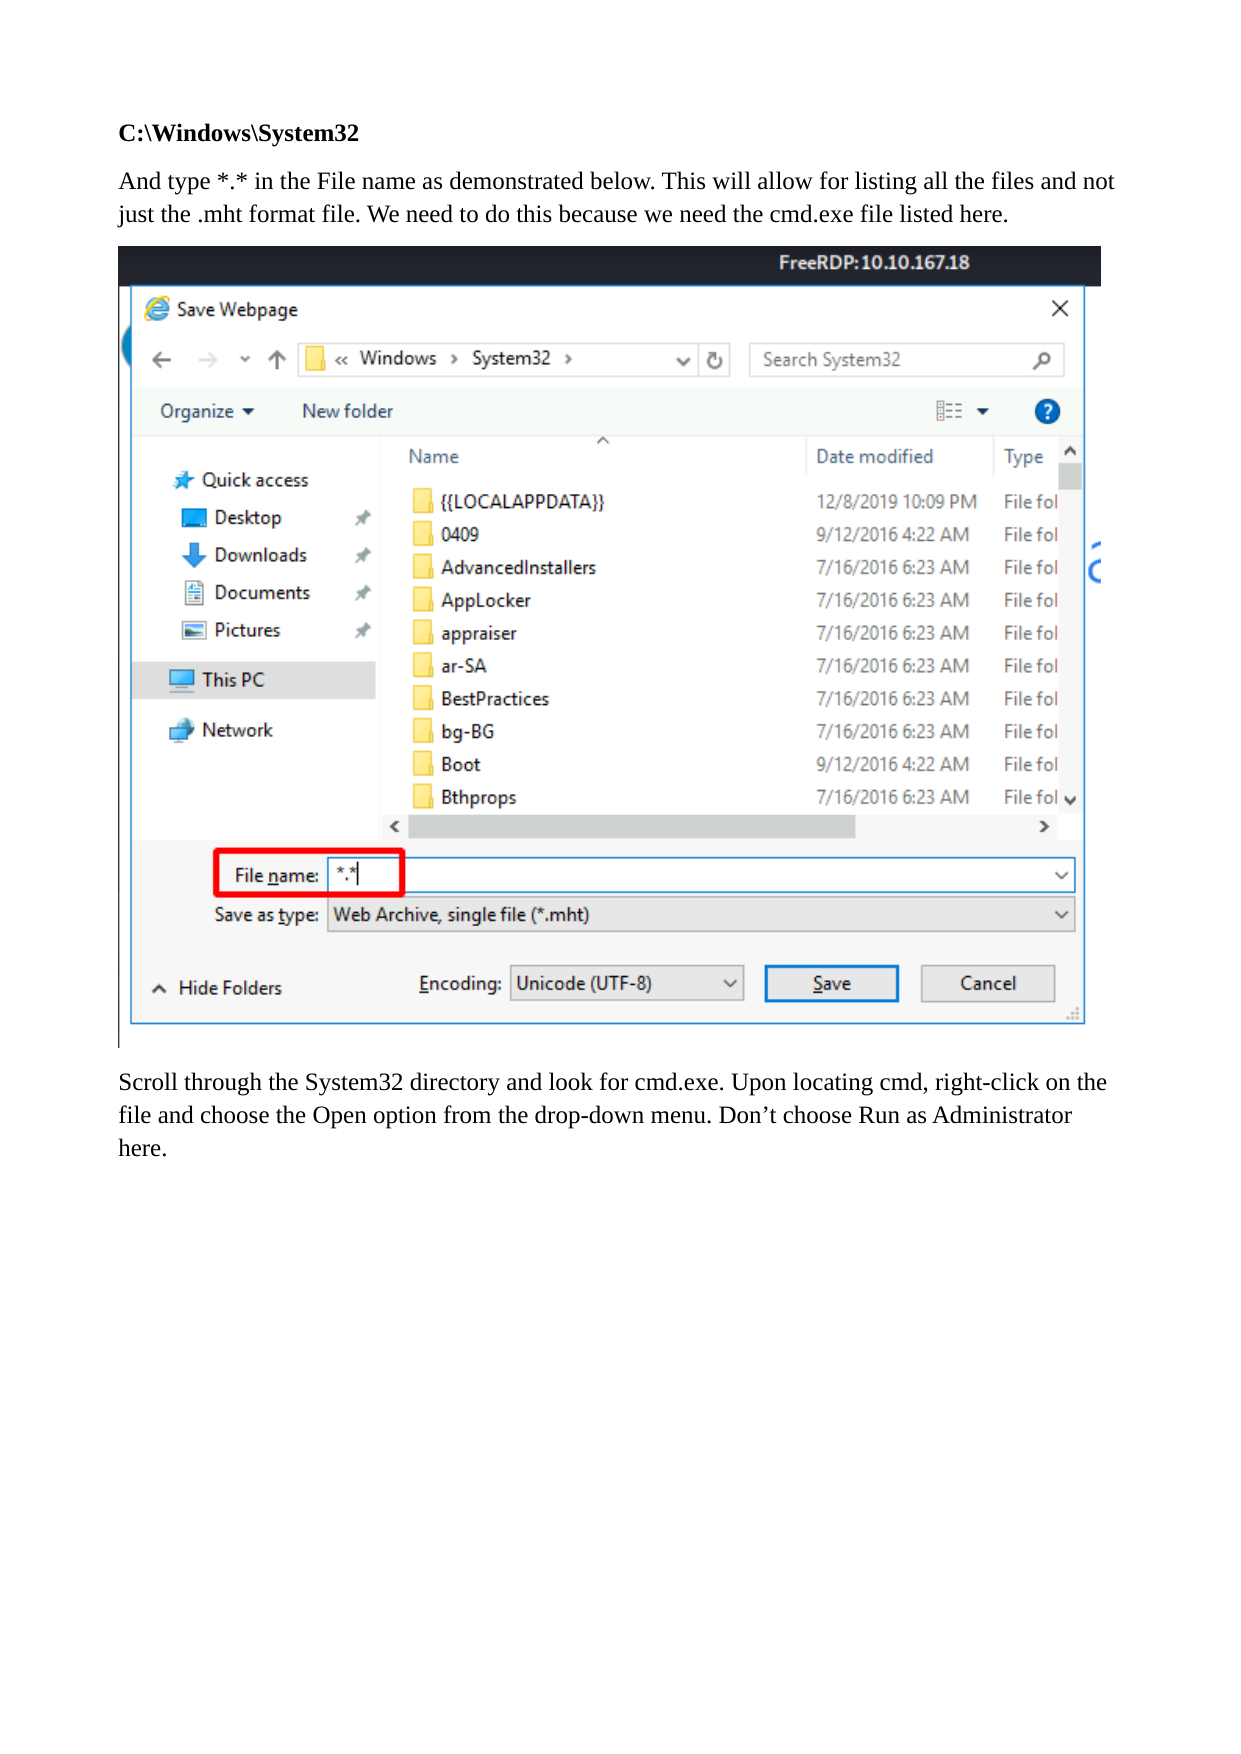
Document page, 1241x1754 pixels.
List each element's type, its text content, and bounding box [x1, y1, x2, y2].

text C:\Windows\System32 [118, 118, 1122, 147]
text And type *.* in the File name as demonstrated below. This will allow for listing all the files and not just the .mht format file. We need to do this because we need the cmd.exe file listed here. [118, 166, 1122, 227]
picture [118, 246, 1101, 1048]
text Scroll through the System32 directory and look for cmd.exe. Upon locating cmd, right-click on the file and choose the Open option from the drop-down menu. Don’t choose Run as Administrator here. [118, 1067, 1122, 1162]
